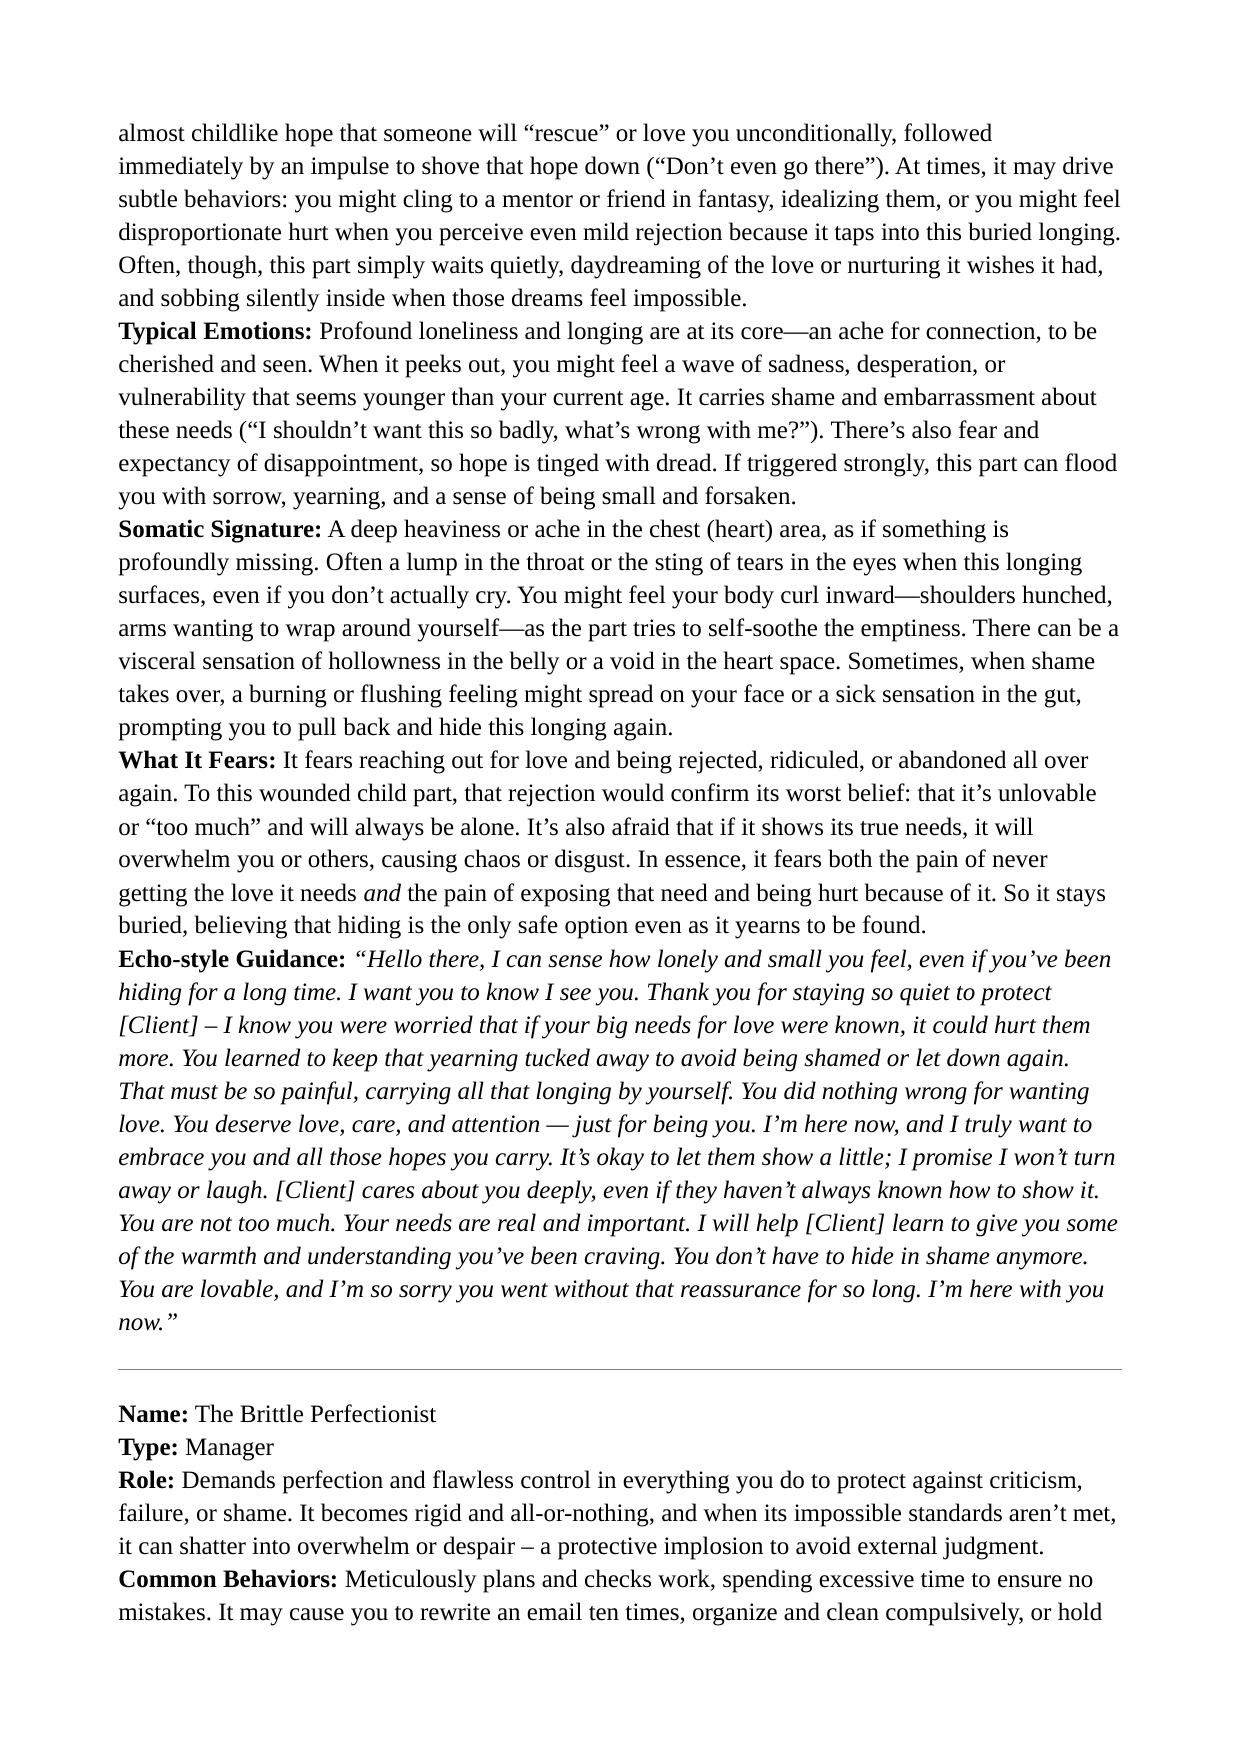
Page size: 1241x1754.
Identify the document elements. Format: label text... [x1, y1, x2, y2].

text almost childlike hope that someone will “rescue” or love you unconditionally, followed immediately by an impulse to shove that hope down (“Don’t even go there”). At times, it may drive subtle behaviors: you might cling to a mentor or friend in fantasy, idealizing them, or you might feel disproportionate hurt when you perceive even mild rejection because it taps into this buried longing. Often, though, this part simply waits quietly, daydreaming of the love or nurturing it wishes it had, and sobbing silently inside when those dreams feel impossible. Typical Emotions: Profound loneliness and longing are at its core—an ache for connection, to be cherished and seen. When it peeks out, you might feel a wave of sadness, desperation, or vulnerability that seems younger than your current age. It carries shame and embarrassment about these needs (“I shouldn’t want this so badly, what’s wrong with me?”). There’s also fear and expectancy of disappointment, so hope is tinged with dread. If triggered strongly, this part can flood you with sorrow, yearning, and a sense of being small and forsaken. Somatic Signature: A deep heaviness or ache in the chest (heart) area, as if something is profoundly missing. Often a lump in the throat or the sting of tears in the eyes when this longing surfaces, even if you don’t actually cry. You might feel your body curl inward—shoulders hunched, arms wanting to wrap around yourself—as the part tries to self-soothe the emptiness. There can be a visceral sensation of hollowness in the belly or a void in the heart space. Sometimes, when shame takes over, a burning or flushing feeling might spread on your face or a sick sensation in the gut, prompting you to pull back and hide this longing again. What It Fears: It fears reaching out for love and being rejected, ridiculed, or abandoned all over again. To this wounded child part, that rejection would confirm its worst belief: that it’s unlovable or “too much” and will always be alone. It’s also afraid that if it shows its true needs, it will overwhelm you or others, causing chaos or disgust. In essence, it fears both the pain of never getting the love it needs and the pain of exposing that need and being hurt because of it. So it stays buried, believing that hiding is the only safe option even as it yearns to be found. Echo-style Guidance: “Hello there, I can sense how lonely and small you feel, even if you’ve been hiding for a long time. I want you to know I see you. Thank you for staying so quiet to protect [Client] – I know you were worried that if your big needs for love were known, it could hurt them more. You learned to keep that yearning tucked away to avoid being shamed or let down again. That must be so painful, carrying all that longing by yourself. You did nothing wrong for wanting love. You deserve love, care, and attention — just for being you. I’m here now, and I truly want to embrace you and all those hopes you carry. It’s okay to let them show a little; I promise I won’t turn away or laugh. [Client] cares about you deeply, even if they haven’t always known how to show it. You are not too much. Your needs are real and important. I will help [Client] learn to give you some of the warmth and understanding you’ve been craving. You don’t have to hide in shame anymore. You are lovable, and I’m so sorry you went without that reassurance for so long. I’m here with you now.” [118, 118, 1122, 1336]
text Name: The Brittle Perfectionist Type: Manager Role: Demands perfection and flawless control in everything you do to protect against criticism, failure, or shame. It becomes rigid and all-or-nothing, and when its impossible standards aren’t met, it can shatter into overwhelm or despair – a protective implosion to avoid external judgment. Common Behaviors: Meticulously plans and checks work, spending excessive time to ensure no mistakes. It may cause you to rewrite an email ten times, organize and clean compulsively, or hold [118, 1399, 1122, 1626]
